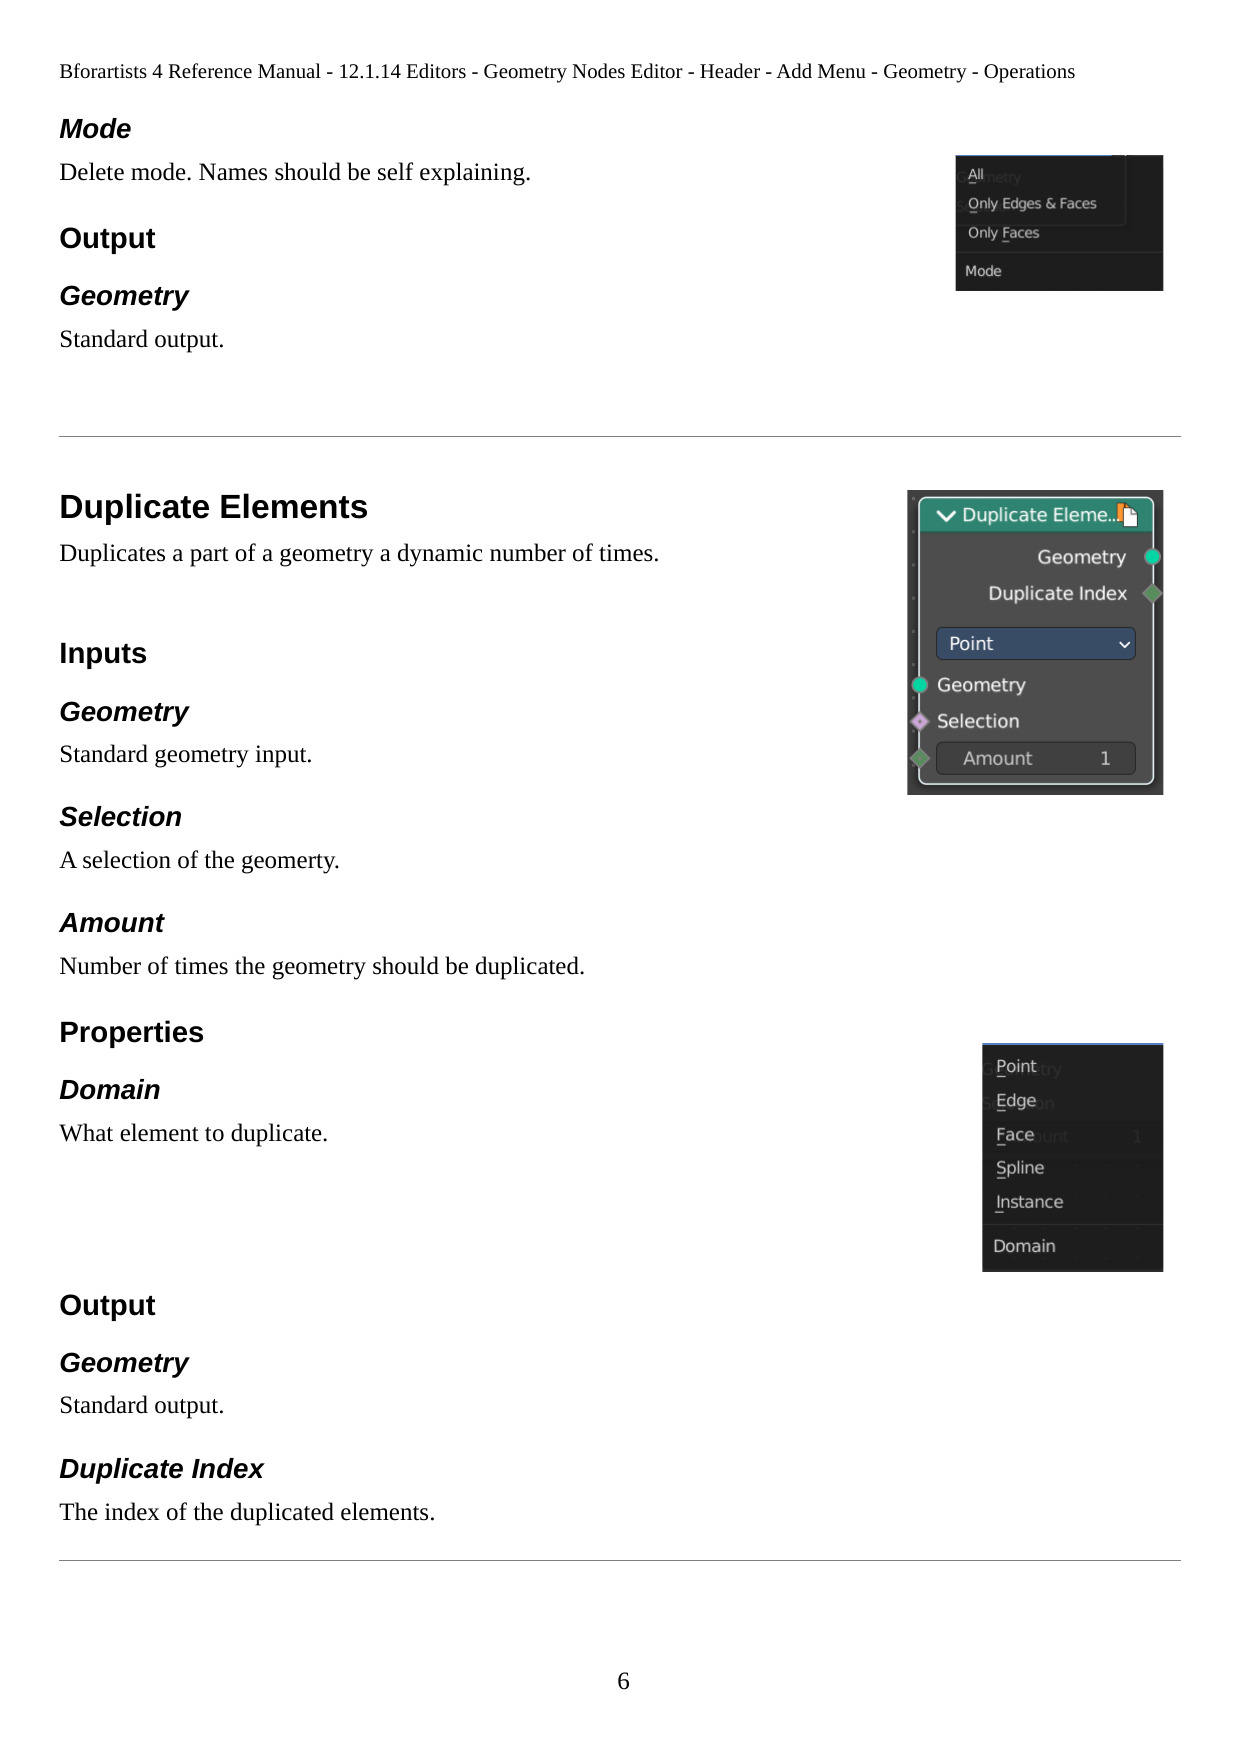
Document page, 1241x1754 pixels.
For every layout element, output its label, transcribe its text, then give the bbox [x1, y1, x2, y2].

subtitle Duplicate Elements [59, 487, 1181, 526]
text A selection of the geomerty. [59, 845, 1181, 874]
subtitle [1164, 695, 1181, 727]
text What element to duplicate. [59, 1118, 982, 1147]
text Standard output. [59, 1391, 1181, 1419]
picture [907, 490, 1164, 795]
text Duplicates a part of a geometry a dynamic number of times. [59, 538, 907, 601]
subtitle Selection [59, 801, 1181, 833]
subtitle [1164, 636, 1181, 670]
text Standard geometry input. [59, 739, 907, 768]
subtitle Geometry [59, 695, 907, 727]
subtitle [1164, 1073, 1181, 1105]
text Delete mode. Names should be self explaining. [59, 157, 955, 186]
subtitle Output [59, 221, 955, 254]
subtitle Properties [59, 1015, 1181, 1048]
picture [955, 155, 1164, 291]
text [1164, 739, 1181, 768]
subtitle Geometry [59, 1346, 1181, 1378]
subtitle Geometry [59, 279, 1181, 311]
subtitle Mode [59, 113, 1181, 144]
subtitle Duplicate Index [59, 1452, 1181, 1484]
subtitle Output [59, 1287, 1181, 1321]
text The index of the duplicated elements. [59, 1497, 1181, 1525]
text Number of times the geometry should be duplicated. [59, 951, 1181, 980]
picture [982, 1043, 1164, 1272]
subtitle [1164, 221, 1181, 254]
subtitle Domain [59, 1073, 982, 1105]
text Standard output. [59, 324, 1181, 352]
subtitle Amount [59, 907, 1181, 939]
subtitle Inputs [59, 636, 907, 670]
